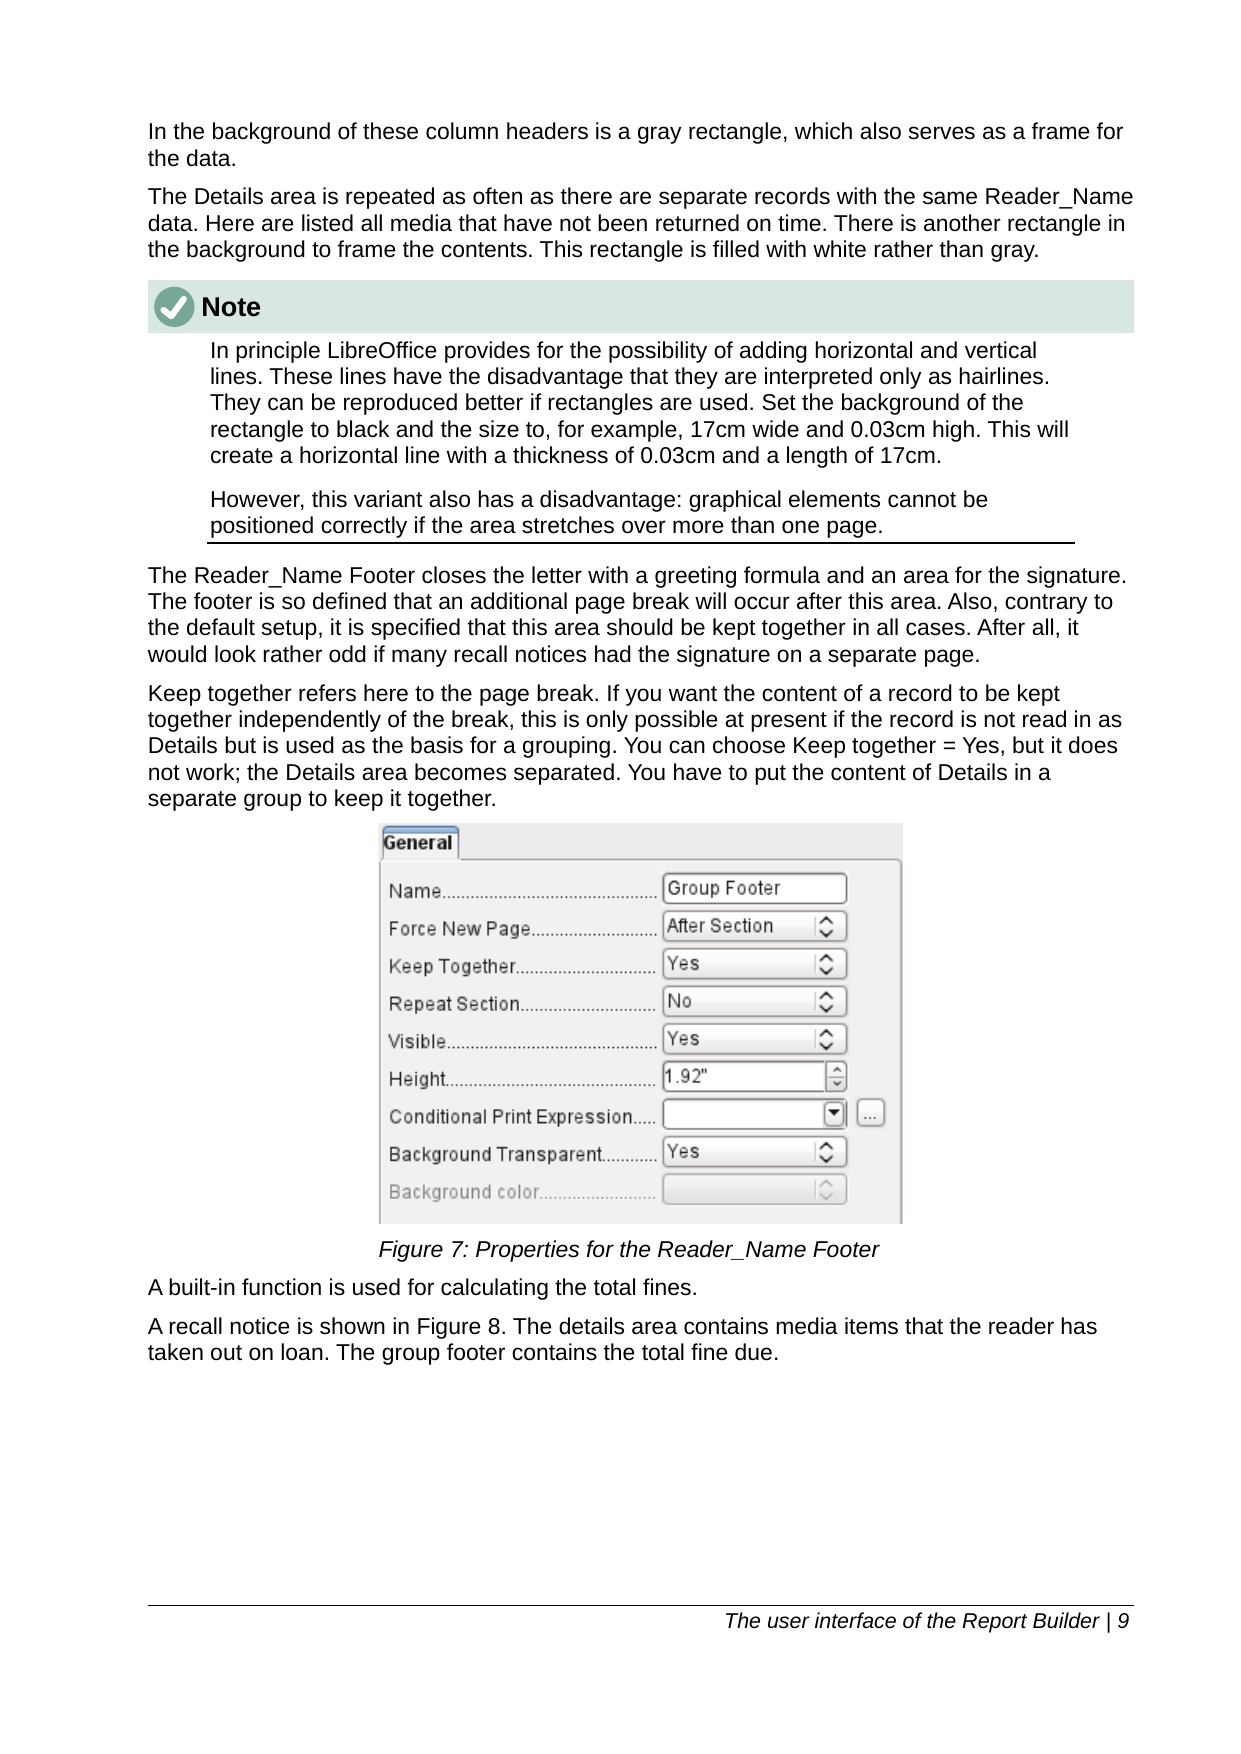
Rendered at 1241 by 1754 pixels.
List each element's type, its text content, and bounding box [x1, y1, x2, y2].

text However, this variant also has a disadvantage: graphical elements cannot be positioned correctly if the area stretches over more than one page. [207, 483, 1075, 542]
text A recall notice is shown in Figure 8. The details area contains media items that the reader has taken out on loan. The group footer contains the total fine due. [148, 1313, 1134, 1366]
text A built-in function is used for calculating the total fines. [148, 1274, 1134, 1300]
subtitle Note [148, 280, 1134, 333]
text Figure 7: Properties for the Reader_Name Footer [378, 1236, 903, 1262]
text Keep together refers here to the page break. If you want the content of a record to be kept together independently of the break, this is only possible at present if the record is not read in as Details but is used as the basis for a grouping. You can choose Keep together = Yes, but it does not work; the Details area becomes separated. You have to put the content of Details in a separate group to keep it together. [148, 679, 1134, 811]
text In the background of these column headers is a gray rectangle, which also serves as a frame for the data. [148, 118, 1134, 171]
picture [378, 823, 904, 1224]
text In principle LibreOffice provides for the possibility of adding horizontal and vertical lines. These lines have the disadvantage that they are interpreted only as hairlines. They can be reproduced better if rectangles are used. Set the background of the rectangle to black and the size to, for example, 17cm wide and 0.03cm high. This will create a horizontal line with a thickness of 0.03cm and a length of 17cm. [207, 333, 1075, 468]
text The Reader_Name Footer closes the letter with a greeting formula and an area for the signature. The footer is so defined that an additional page break will occur after this area. Also, contrary to the default setup, it is specified that this area should be kept together in all cases. After all, it would look rather odd if many recall notices had the signature on a separate page. [148, 562, 1134, 667]
text The Details area is repeated as often as there are separate records with the same Reader_Name data. Here are listed all media that have not been returned on time. There is another rectangle in the background to frame the contents. This rectangle is filled with white rather than gray. [148, 183, 1134, 262]
